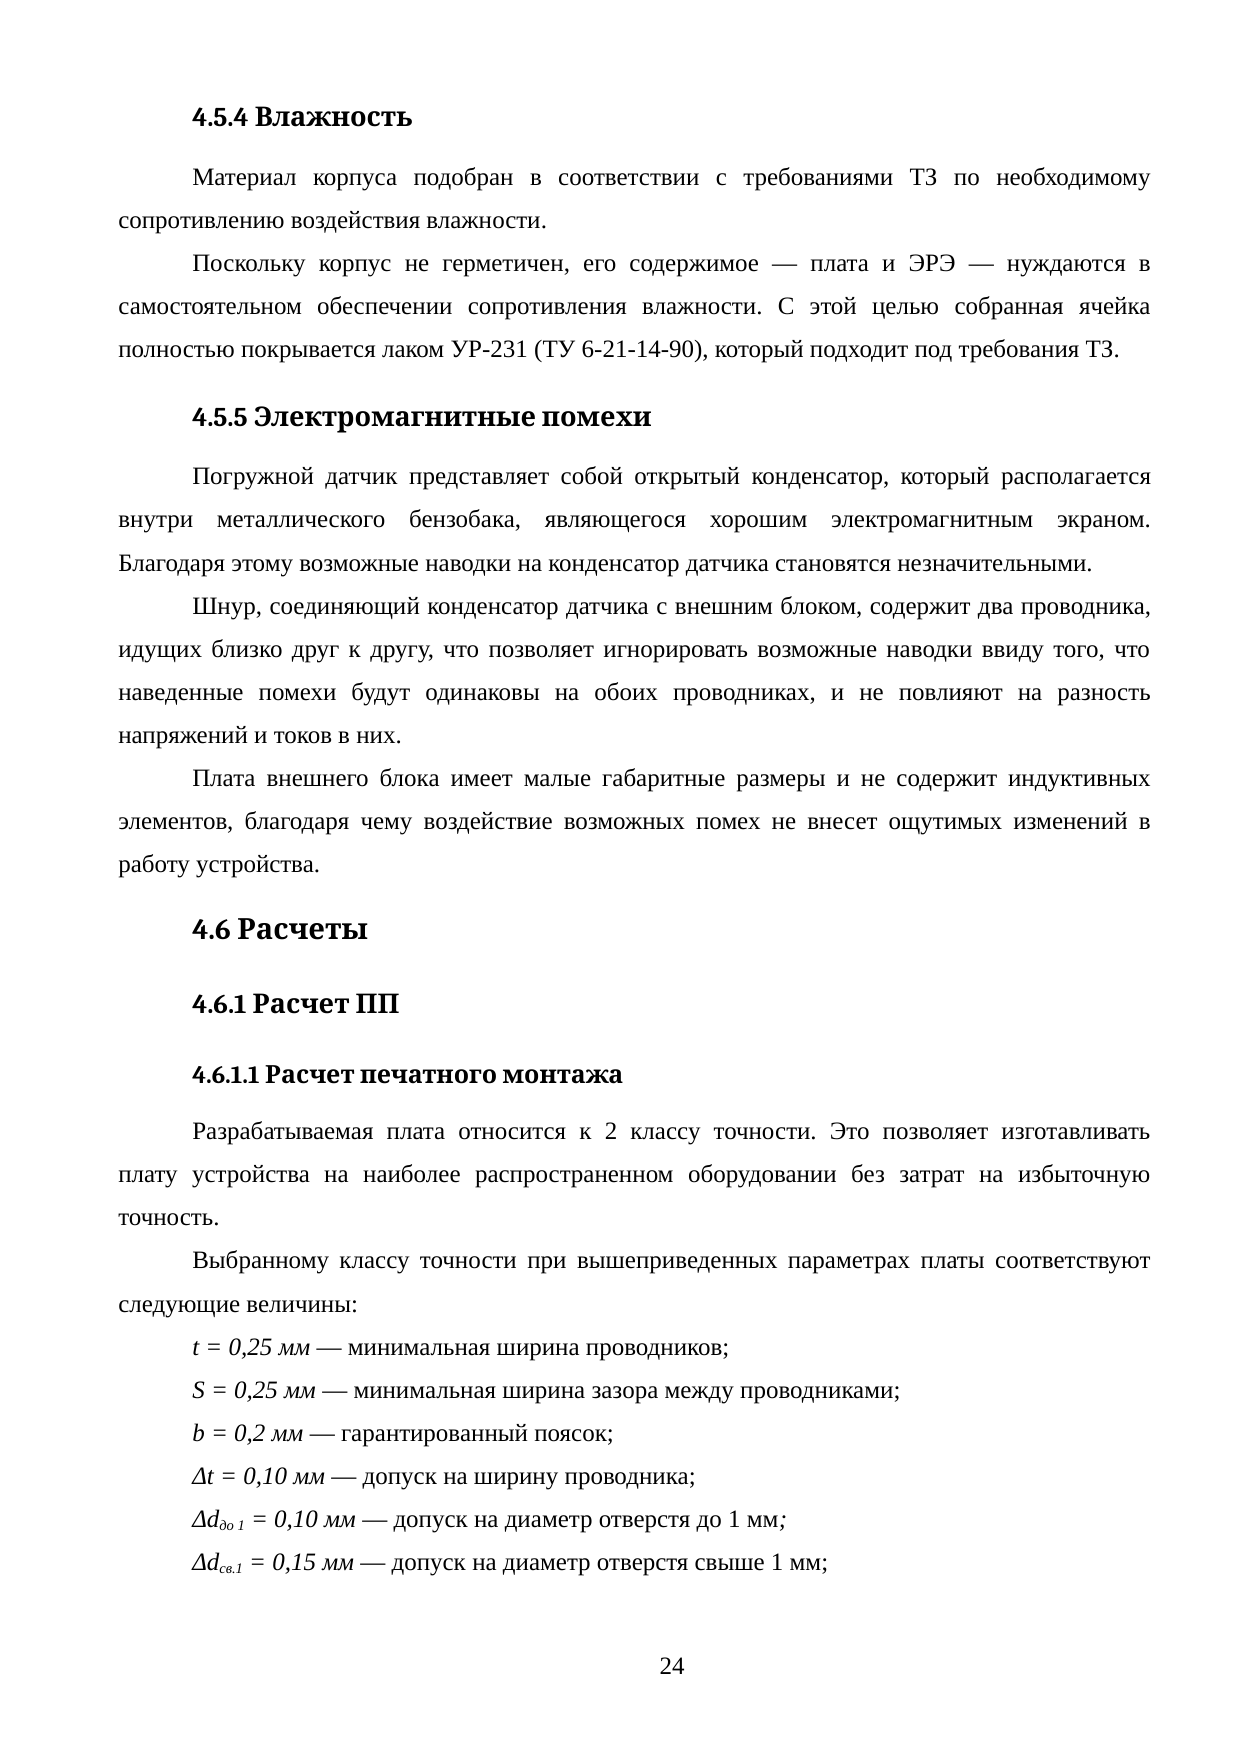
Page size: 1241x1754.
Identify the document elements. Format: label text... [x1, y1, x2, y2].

text Выбранному классу точности при вышеприведенных параметрах платы соответствуют следующие величины: [118, 1246, 1152, 1317]
text 4.6 Расчеты [118, 913, 1152, 947]
text b = 0,2 мм — гарантированный поясок; [118, 1418, 1152, 1447]
text Погружной датчик представляет собой открытый конденсатор, который располагается внутри металлического бензобака, являющегося хорошим электромагнитным экраном. Благодаря этому возможные наводки на конденсатор датчика становятся незначительными. [118, 461, 1152, 576]
text Δdсв.1 = 0,15 мм — допуск на диаметр отверстя свыше 1 мм; [118, 1547, 1152, 1576]
text Материал корпуса подобран в соответствии с требованиями ТЗ по необходимому сопротивлению воздействия влажности. [118, 162, 1152, 233]
text Поскольку корпус не герметичен, его содержимое — плата и ЭРЭ — нуждаются в самостоятельном обеспечении сопротивления влажности. С этой целью собранная ячейка полностью покрывается лаком УР-231 (ТУ 6-21-14-90), который подходит под требования ТЗ. [118, 248, 1152, 363]
subtitle 4.5.4 Влажность [118, 102, 1152, 134]
text Δdдо 1 = 0,10 мм — допуск на диаметр отверстя до 1 мм; [118, 1504, 1152, 1533]
subtitle 4.6.1 Расчет ПП [118, 989, 1152, 1020]
text Разрабатываемая плата относится к 2 классу точности. Это позволяет изготавливать плату устройства на наиболее распространенном оборудовании без затрат на избыточную точность. [118, 1116, 1152, 1231]
text Шнур, соединяющий конденсатор датчика с внешним блоком, содержит два проводника, идущих близко друг к другу, что позволяет игнорировать возможные наводки ввиду того, что наведенные помехи будут одинаковы на обоих проводниках, и не повлияют на разность напряжений и токов в них. [118, 591, 1152, 749]
text 4.6.1.1 Расчет печатного монтажа [118, 1061, 1152, 1089]
text Δt = 0,10 мм — допуск на ширину проводника; [118, 1461, 1152, 1490]
text Плата внешнего блока имеет малые габаритные размеры и не содержит индуктивных элементов, благодаря чему воздействие возможных помех не внесет ощутимых изменений в работу устройства. [118, 763, 1152, 878]
text S = 0,25 мм — минимальная ширина зазора между проводниками; [118, 1375, 1152, 1404]
subtitle 4.5.5 Электромагнитные помехи [118, 402, 1152, 433]
text t = 0,25 мм — минимальная ширина проводников; [118, 1332, 1152, 1361]
